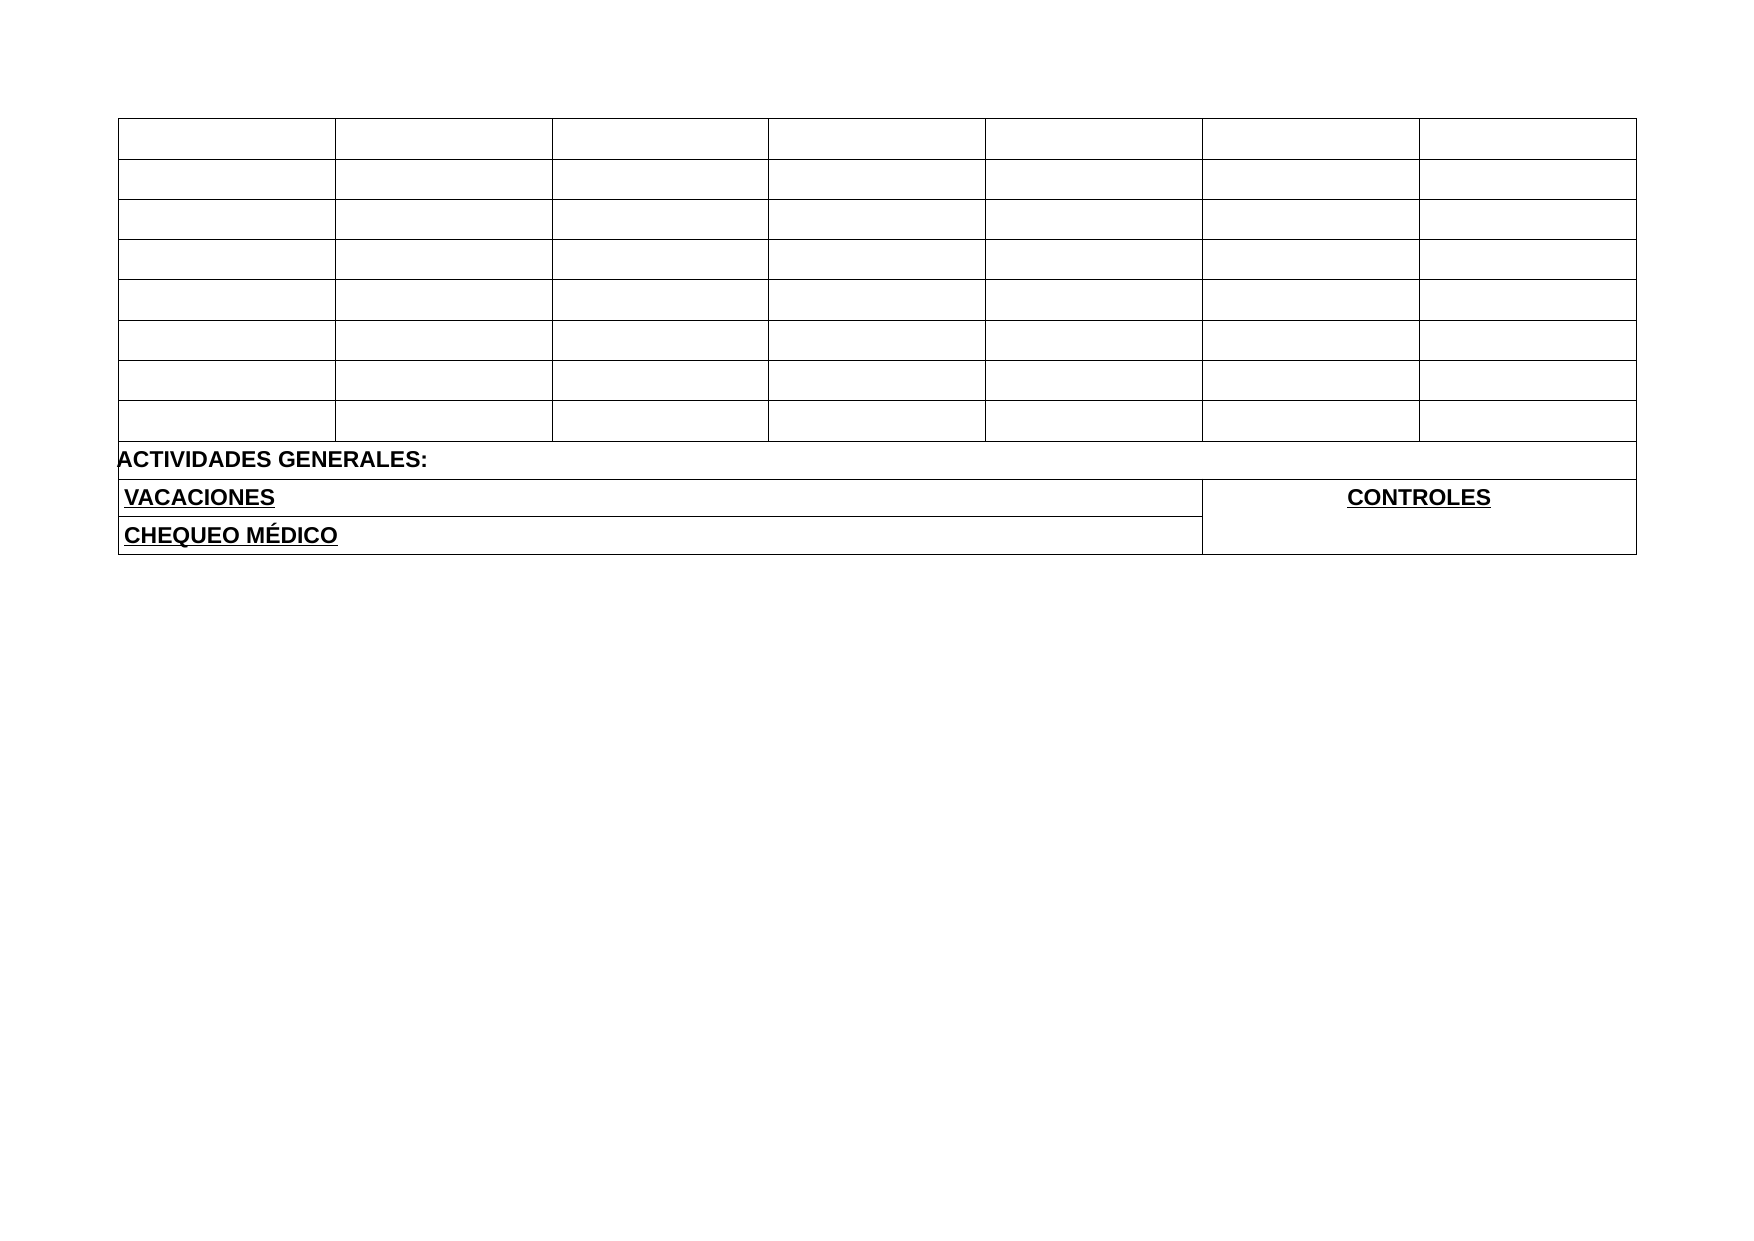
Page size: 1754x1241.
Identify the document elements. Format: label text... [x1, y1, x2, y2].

table_cell [553, 401, 768, 441]
table_cell [769, 401, 985, 441]
table_cell [336, 240, 552, 279]
table_cell [1420, 361, 1636, 400]
table_cell [1203, 240, 1419, 279]
table_cell [986, 160, 1202, 199]
table_header [553, 119, 768, 158]
table_cell [986, 240, 1202, 279]
table_cell [119, 200, 335, 239]
table_cell [986, 361, 1202, 400]
table_cell [1420, 401, 1636, 441]
table_cell [1420, 321, 1636, 360]
table_cell [336, 200, 552, 239]
table_cell [769, 321, 985, 360]
table_cell [1203, 200, 1419, 239]
table_cell CHEQUEO MÉDICO [119, 517, 1202, 554]
table_cell CONTROLES [1203, 480, 1636, 554]
table_cell [1420, 240, 1636, 279]
table_cell [1203, 361, 1419, 400]
table_cell [119, 160, 335, 199]
table_cell [336, 160, 552, 199]
table_cell [1420, 280, 1636, 320]
table_cell [553, 240, 768, 279]
table_cell [1420, 160, 1636, 199]
table_cell [336, 361, 552, 400]
table_cell [1203, 401, 1419, 441]
table_cell VACACIONES [119, 480, 1202, 516]
table_header [1420, 119, 1636, 158]
table_cell [119, 280, 335, 320]
table_cell [1420, 200, 1636, 239]
table_cell [119, 240, 335, 279]
table_cell [1203, 160, 1419, 199]
table_cell [553, 361, 768, 400]
table_header [986, 119, 1202, 158]
table_cell [769, 361, 985, 400]
table_cell [119, 361, 335, 400]
table_cell [986, 401, 1202, 441]
table_cell [769, 240, 985, 279]
table_cell [1203, 321, 1419, 360]
table_cell [336, 401, 552, 441]
table_cell [119, 401, 335, 441]
table_cell [986, 321, 1202, 360]
table_cell [336, 321, 552, 360]
table_header [336, 119, 552, 158]
table_cell [553, 200, 768, 239]
table_header [1203, 119, 1419, 158]
table_cell [553, 321, 768, 360]
table_cell [553, 280, 768, 320]
table_cell [1203, 280, 1419, 320]
table_cell [986, 200, 1202, 239]
table_cell [986, 280, 1202, 320]
table_cell [769, 280, 985, 320]
table_cell [119, 321, 335, 360]
table_header [769, 119, 985, 158]
table_cell [769, 200, 985, 239]
table_cell ACTIVIDADES GENERALES: [119, 442, 1636, 478]
table_header [119, 119, 335, 158]
table_cell [769, 160, 985, 199]
table_cell [553, 160, 768, 199]
table_cell [336, 280, 552, 320]
